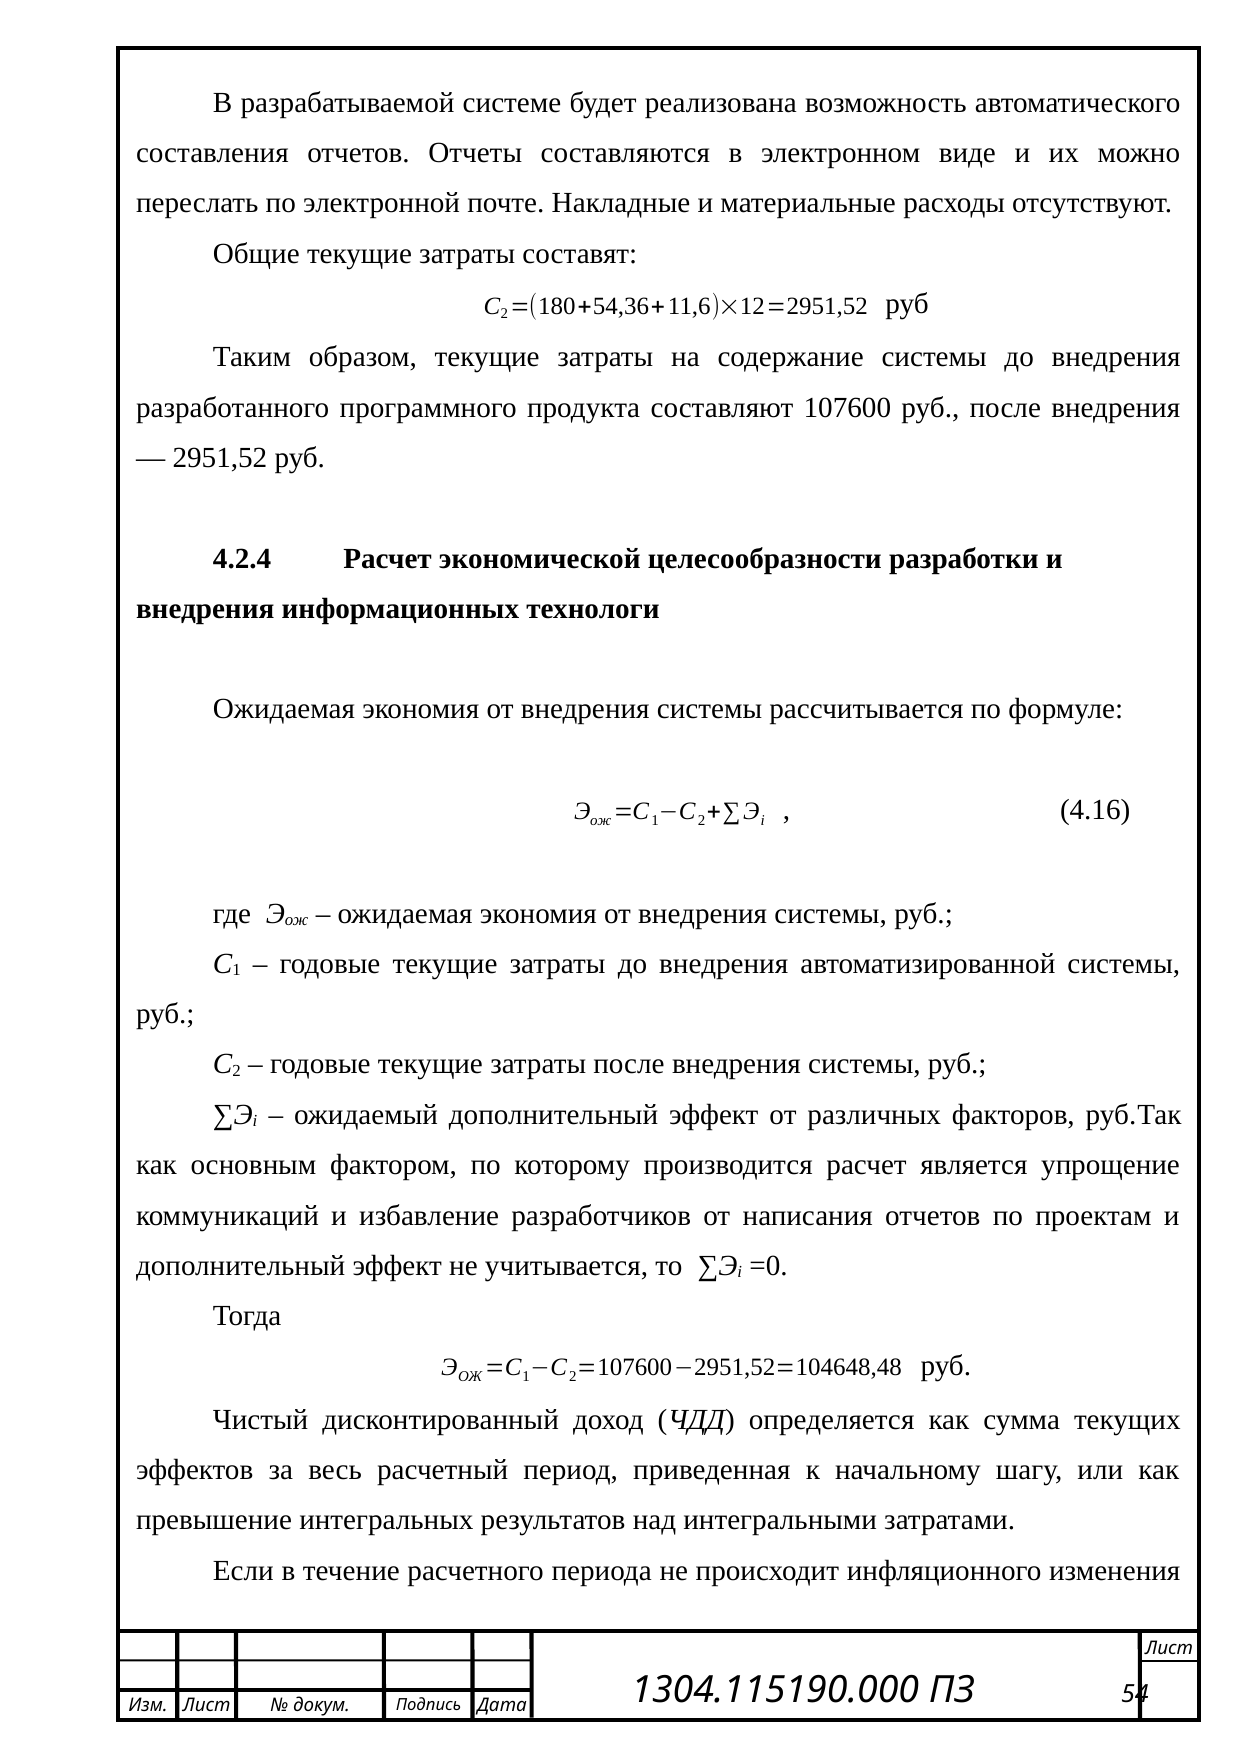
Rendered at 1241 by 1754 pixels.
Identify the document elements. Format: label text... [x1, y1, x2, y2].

text руб. [136, 1348, 1181, 1385]
text Таким образом, текущие затраты на содержание системы до внедрения разработанного программного продукта составляют 107600 руб., после внедрения — 2951,52 руб. [136, 339, 1181, 474]
text Общие текущие затраты составят: [136, 236, 1181, 269]
text ∑Эi – ожидаемый дополнительный эффект от различных факторов, руб.Так как основным фактором, по которому производится расчет является упрощение коммуникаций и избавление разработчиков от написания отчетов по проектам и дополнительный эффект не учитывается, то ∑Эi =0. [136, 1097, 1181, 1281]
text С1 – годовые текущие затраты до внедрения автоматизированной системы, руб.; [136, 946, 1181, 1030]
text С2 – годовые текущие затраты после внедрения системы, руб.; [136, 1047, 1181, 1080]
text В разрабатываемой системе будет реализована возможность автоматического составления отчетов. Отчеты составляются в электронном виде и их можно переслать по электронной почте. Накладные и материальные расходы отсутствуют. [136, 85, 1181, 219]
text Ожидаемая экономия от внедрения системы рассчитывается по формуле: [136, 692, 1181, 725]
text руб [136, 286, 1181, 323]
subtitle Расчет экономической целесообразности разработки и внедрения информационных технологи [136, 541, 1181, 624]
text где Эож – ожидаемая экономия от внедрения системы, руб.; [136, 896, 1181, 929]
text Чистый дисконтированный доход (ЧДД) определяется как сумма текущих эффектов за весь расчетный период, приведенная к начальному шагу, или как превышение интегральных результатов над интегральными затратами. [136, 1402, 1181, 1536]
text Тогда [136, 1298, 1181, 1332]
text , (4.16) [136, 792, 1181, 829]
text Если в течение расчетного периода не происходит инфляционного изменения [136, 1553, 1181, 1586]
